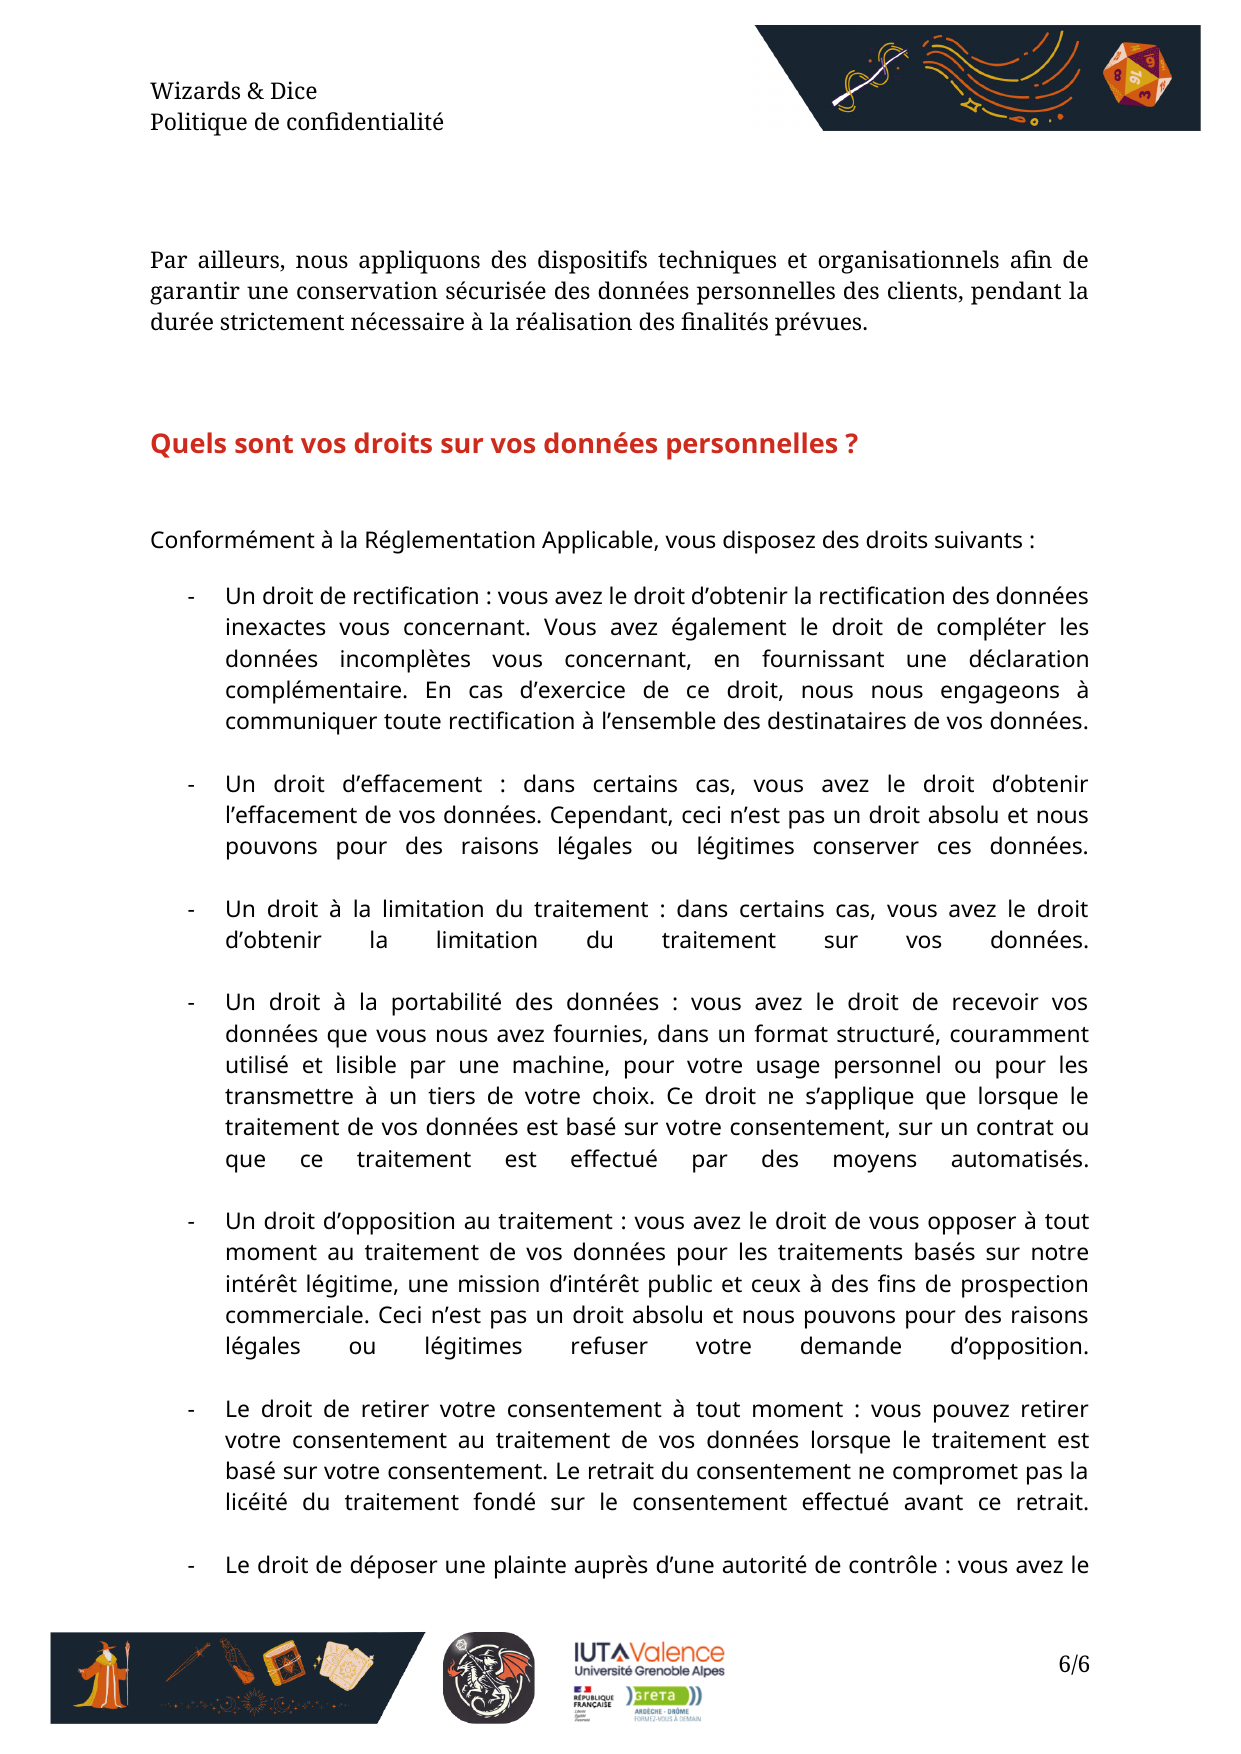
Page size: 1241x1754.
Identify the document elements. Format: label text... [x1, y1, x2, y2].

list Le droit de déposer une plainte auprès d’une autorité de contrôle : vous avez le [187, 1549, 1090, 1580]
picture [42, 1628, 749, 1733]
list Le droit de retirer votre consentement à tout moment : vous pouvez retirer votre consentement au traitement de vos données lorsque le traitement est basé sur votre consentement. Le retrait du consentement ne compromet pas la licéité du traitement fondé sur le consentement effectué avant ce retrait. [187, 1392, 1090, 1549]
list Un droit de rectification : vous avez le droit d’obtenir la rectification des données inexactes vous concernant. Vous avez également le droit de compléter les données incomplètes vous concernant, en fournissant une déclaration complémentaire. En cas d’exercice de ce droit, nous nous engageons à communiquer toute rectification à l’ensemble des destinataires de vos données. [187, 580, 1090, 767]
list Un droit d’opposition au traitement : vous avez le droit de vous opposer à tout moment au traitement de vos données pour les traitements basés sur notre intérêt légitime, une mission d’intérêt public et ceux à des fins de prospection commerciale. Ceci n’est pas un droit absolu et nous pouvons pour des raisons légales ou légitimes refuser votre demande d’opposition. [187, 1205, 1090, 1392]
list Un droit d’effacement : dans certains cas, vous avez le droit d’obtenir l’effacement de vos données. Cependant, ceci n’est pas un droit absolu et nous pouvons pour des raisons légales ou légitimes conserver ces données. [187, 767, 1090, 892]
text Conformément à la Réglementation Applicable, vous disposez des droits suivants : [150, 487, 1090, 555]
text Par ailleurs, nous appliquons des dispositifs techniques et organisationnels afin de garantir une conservation sécurisée des données personnelles des clients, pendant la durée strictement nécessaire à la réalisation des finalités prévues. [150, 244, 1090, 337]
picture [748, 25, 1214, 132]
list Un droit à la portabilité des données : vous avez le droit de recevoir vos données que vous nous avez fournies, dans un format structuré, couramment utilisé et lisible par une machine, pour votre usage personnel ou pour les transmettre à un tiers de votre choix. Ce droit ne s’applique que lorsque le traitement de vos données est basé sur votre consentement, sur un contrat ou que ce traitement est effectué par des moyens automatisés. [187, 986, 1090, 1205]
text Quels sont vos droits sur vos données personnelles ? [150, 425, 1090, 462]
list Un droit à la limitation du traitement : dans certains cas, vous avez le droit d’obtenir la limitation du traitement sur vos données. [187, 892, 1090, 986]
